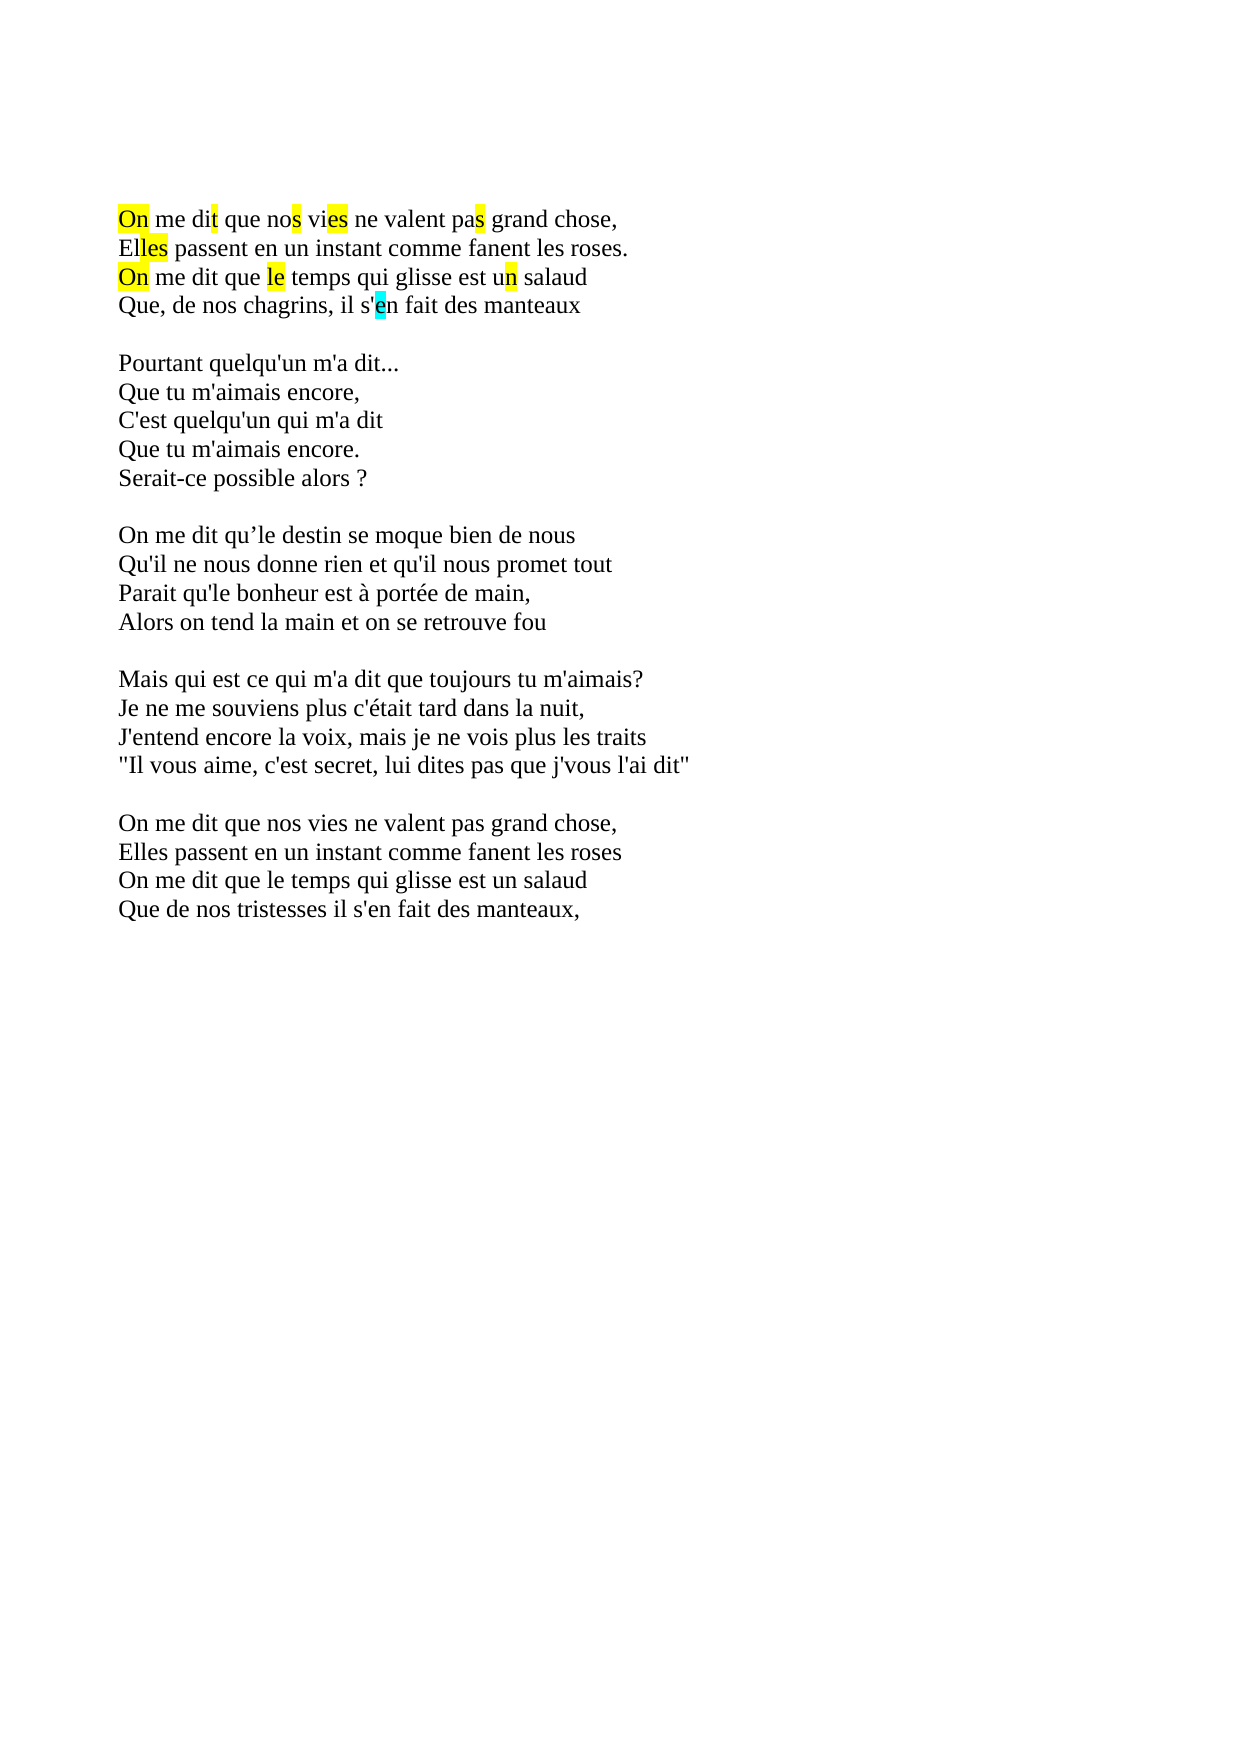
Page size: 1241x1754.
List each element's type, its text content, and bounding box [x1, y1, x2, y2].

text Que tu m'aimais encore. [118, 434, 1122, 463]
text Elles passent en un instant comme fanent les roses. [118, 233, 1122, 262]
text Serait-ce possible alors ? [118, 463, 1122, 492]
text Mais qui est ce qui m'a dit que toujours tu m'aimais? [118, 664, 1122, 693]
text Qu'il ne nous donne rien et qu'il nous promet tout [118, 549, 1122, 578]
text C'est quelqu'un qui m'a dit [118, 406, 1122, 434]
text Je ne me souviens plus c'était tard dans la nuit, [118, 693, 1122, 722]
text Elles passent en un instant comme fanent les roses [118, 837, 1122, 866]
text Que tu m'aimais encore, [118, 377, 1122, 406]
text Alors on tend la main et on se retrouve fou [118, 607, 1122, 636]
text Que de nos tristesses il s'en fait des manteaux, [118, 894, 1122, 923]
text Que, de nos chagrins, il s'en fait des manteaux [118, 291, 1122, 319]
text Pourtant quelqu'un m'a dit... [118, 348, 1122, 377]
text "Il vous aime, c'est secret, lui dites pas que j'vous l'ai dit" [118, 751, 1122, 779]
text On me dit que le temps qui glisse est un salaud [118, 866, 1122, 894]
text On me dit que nos vies ne valent pas grand chose, [118, 204, 1122, 233]
text Parait qu'le bonheur est à portée de main, [118, 578, 1122, 607]
text On me dit que nos vies ne valent pas grand chose, [118, 808, 1122, 837]
text J'entend encore la voix, mais je ne vois plus les traits [118, 722, 1122, 751]
text On me dit que le temps qui glisse est un salaud [118, 262, 1122, 291]
text On me dit qu’le destin se moque bien de nous [118, 521, 1122, 549]
